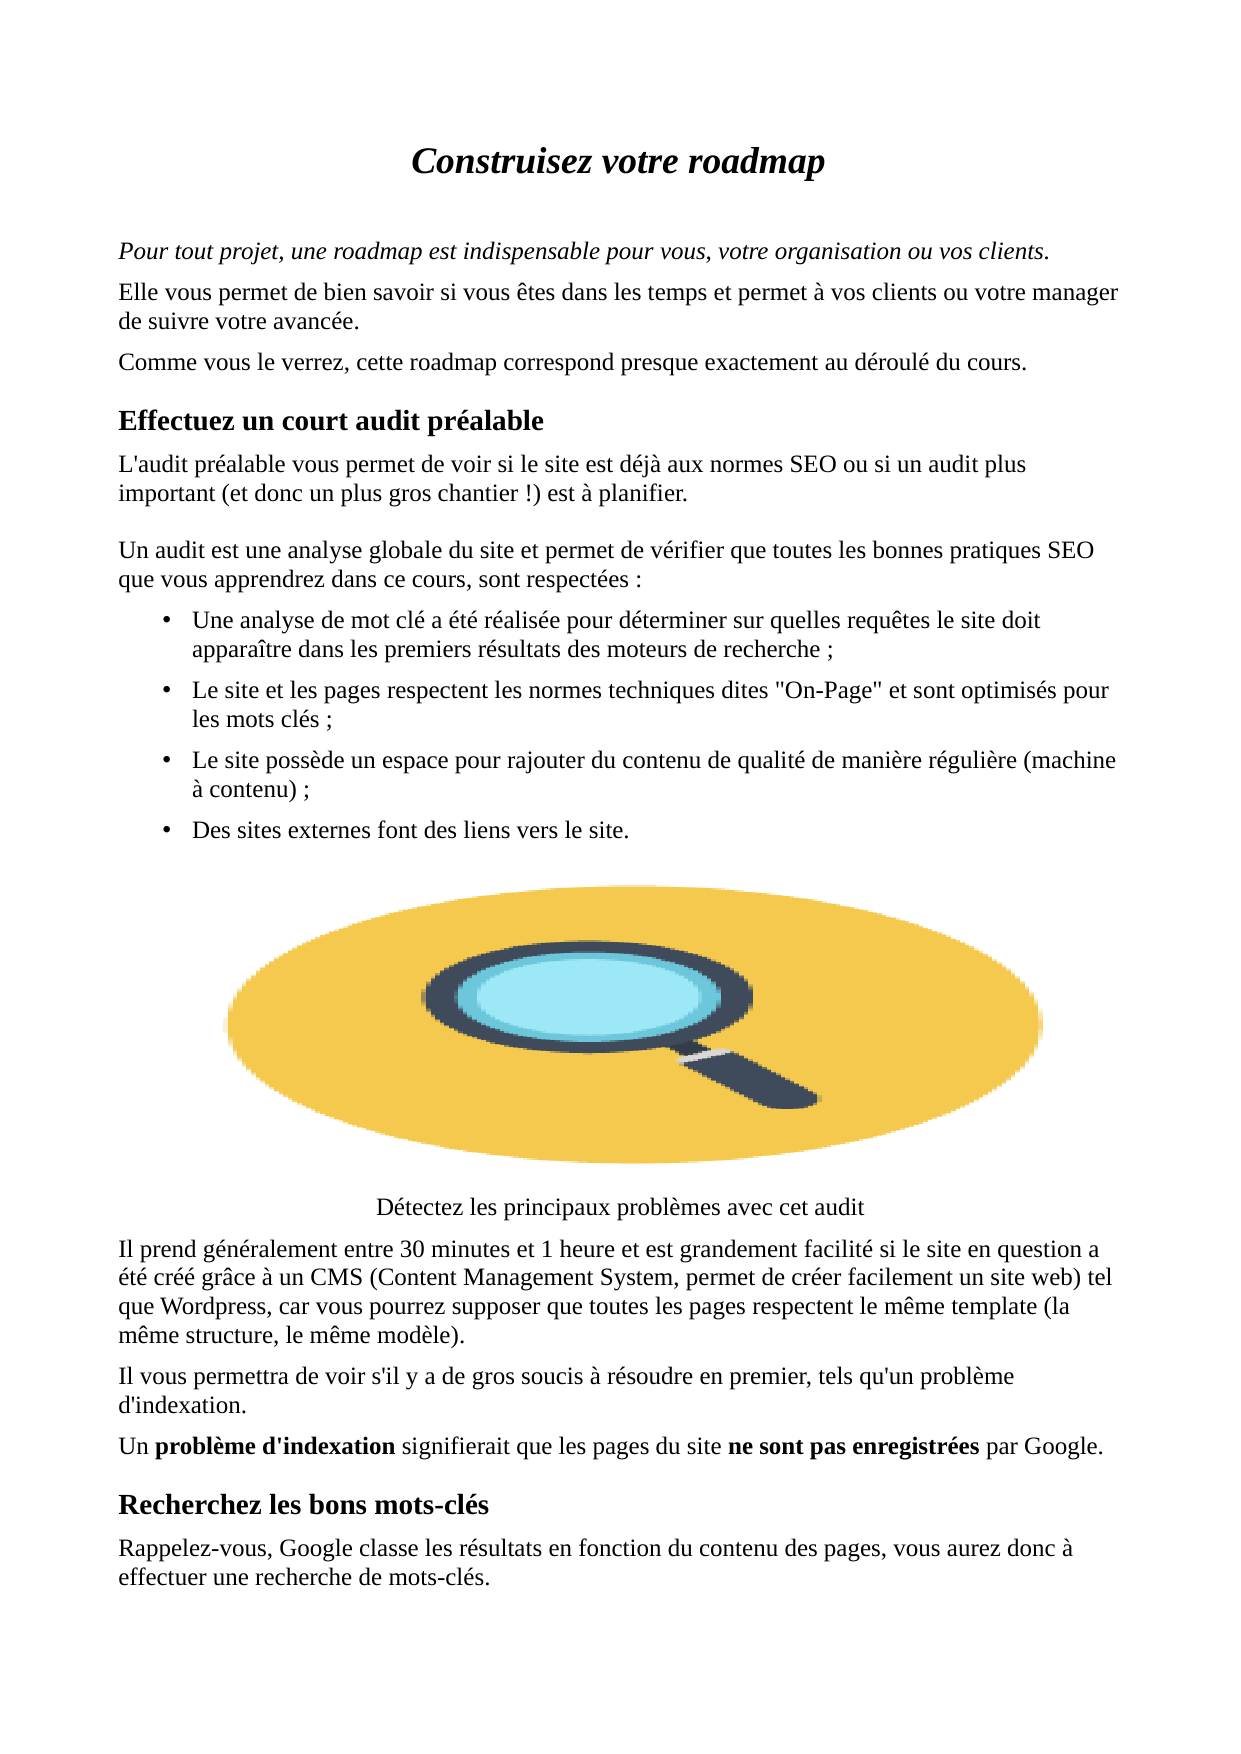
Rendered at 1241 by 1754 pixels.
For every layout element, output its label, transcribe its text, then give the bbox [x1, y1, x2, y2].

list Des sites externes font des liens vers le site. [162, 815, 1122, 844]
text Pour tout projet, une roadmap est indispensable pour vous, votre organisation ou vos clients. [118, 236, 1122, 264]
subtitle Recherchez les bons mots-clés [118, 1487, 1122, 1521]
text Elle vous permet de bien savoir si vous êtes dans les temps et permet à vos clients ou votre manager de suivre votre avancée. [118, 277, 1122, 334]
subtitle Effectuez un court audit préalable [118, 403, 1122, 436]
list Le site et les pages respectent les normes techniques dites "On-Page" et sont optimisés pour les mots clés ; [162, 675, 1122, 733]
text L'audit préalable vous permet de voir si le site est déjà aux normes SEO ou si un audit plus important (et donc un plus gros chantier !) est à planifier. Un audit est une analyse globale du site et permet de vérifier que toutes les bonnes pratiques SEO que vous apprendrez dans ce cours, sont respectées : [118, 449, 1122, 593]
text Il vous permettra de voir s'il y a de gros soucis à résoudre en premier, tels qu'un problème d'indexation. [118, 1361, 1122, 1419]
text Un problème d'indexation signifierait que les pages du site ne sont pas enregistrées par Google. [118, 1431, 1122, 1460]
subtitle Construisez votre roadmap [118, 139, 1122, 182]
list Une analyse de mot clé a été réalisée pour déterminer sur quelles requêtes le site doit apparaître dans les premiers résultats des moteurs de recherche ; [162, 605, 1122, 663]
picture [118, 856, 1154, 1193]
text Détectez les principaux problèmes avec cet audit [118, 1193, 1122, 1221]
text Comme vous le verrez, cette roadmap correspond presque exactement au déroulé du cours. [118, 347, 1122, 376]
text Rappelez-vous, Google classe les résultats en fonction du contenu des pages, vous aurez donc à effectuer une recherche de mots-clés. [118, 1533, 1122, 1591]
list Le site possède un espace pour rajouter du contenu de qualité de manière régulière (machine à contenu) ; [162, 745, 1122, 803]
text Il prend généralement entre 30 minutes et 1 heure et est grandement facilité si le site en question a été créé grâce à un CMS (Content Management System, permet de créer facilement un site web) tel que Wordpress, car vous pourrez supposer que toutes les pages respectent le même template (la même structure, le même modèle). [118, 1234, 1122, 1349]
